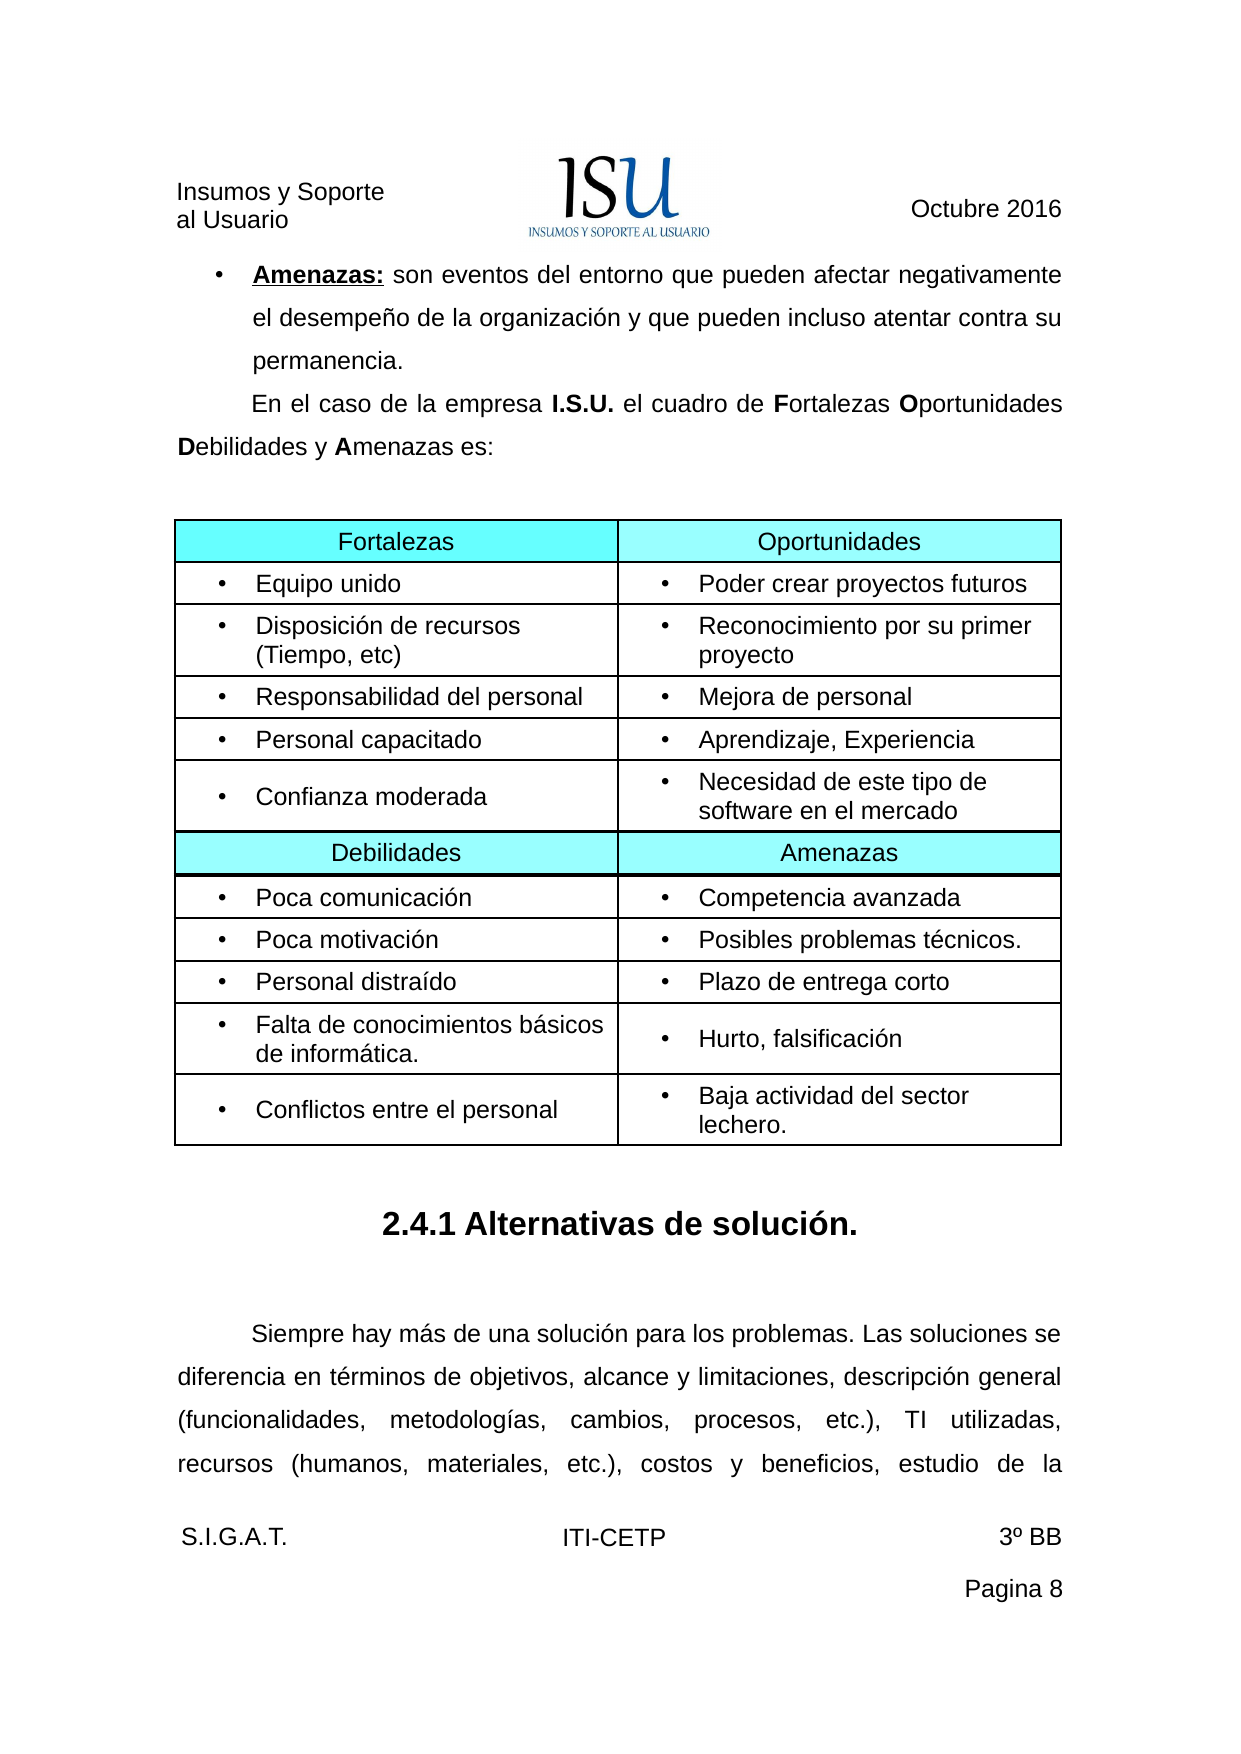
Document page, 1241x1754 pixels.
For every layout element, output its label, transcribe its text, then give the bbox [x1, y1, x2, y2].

table_cell Hurto, falsificación [619, 1004, 1060, 1073]
table_cell Posibles problemas técnicos. [619, 919, 1060, 959]
table_cell Baja actividad del sector lechero. [619, 1075, 1060, 1144]
table_cell Amenazas [619, 833, 1060, 873]
table_cell Necesidad de este tipo de software en el mercado [619, 761, 1060, 830]
table_cell Conflictos entre el personal [176, 1075, 617, 1144]
table_cell Debilidades [176, 833, 617, 873]
text 2.4.1 Alternativas de solución. [177, 1204, 1063, 1242]
picture [517, 138, 723, 252]
table_cell Falta de conocimientos básicos de informática. [176, 1004, 617, 1073]
table_cell Equipo unido [176, 563, 617, 603]
table_header Competencia avanzada [619, 877, 1060, 917]
table_cell Personal capacitado [176, 719, 617, 759]
table_cell Aprendizaje, Experiencia [619, 719, 1060, 759]
table_cell Responsabilidad del personal [176, 677, 617, 717]
table_cell Poder crear proyectos futuros [619, 563, 1060, 603]
table_header Poca comunicación [176, 877, 617, 917]
table_cell Mejora de personal [619, 677, 1060, 717]
table_header Oportunidades [619, 521, 1060, 561]
table_cell Personal distraído [176, 962, 617, 1002]
text En el caso de la empresa I.S.U. el cuadro de Fortalezas Oportunidades Debilidades y Amenazas es: [177, 389, 1063, 461]
table_cell Reconocimiento por su primer proyecto [619, 605, 1060, 674]
table_cell Disposición de recursos (Tiempo, etc) [176, 605, 617, 674]
table_cell Poca motivación [176, 919, 617, 959]
table_header Fortalezas [176, 521, 617, 561]
text Siempre hay más de una solución para los problemas. Las soluciones se diferencia en términos de objetivos, alcance y limitaciones, descripción general (funcionalidades, metodologías, cambios, procesos, etc.), TI utilizadas, recursos (humanos, materiales, etc.), costos y beneficios, estudio de la [177, 1319, 1063, 1477]
table_cell Confianza moderada [176, 761, 617, 830]
table_cell Plazo de entrega corto [619, 962, 1060, 1002]
list Amenazas: son eventos del entorno que pueden afectar negativamente el desempeño de la organización y que pueden incluso atentar contra su permanencia. [215, 260, 1063, 375]
